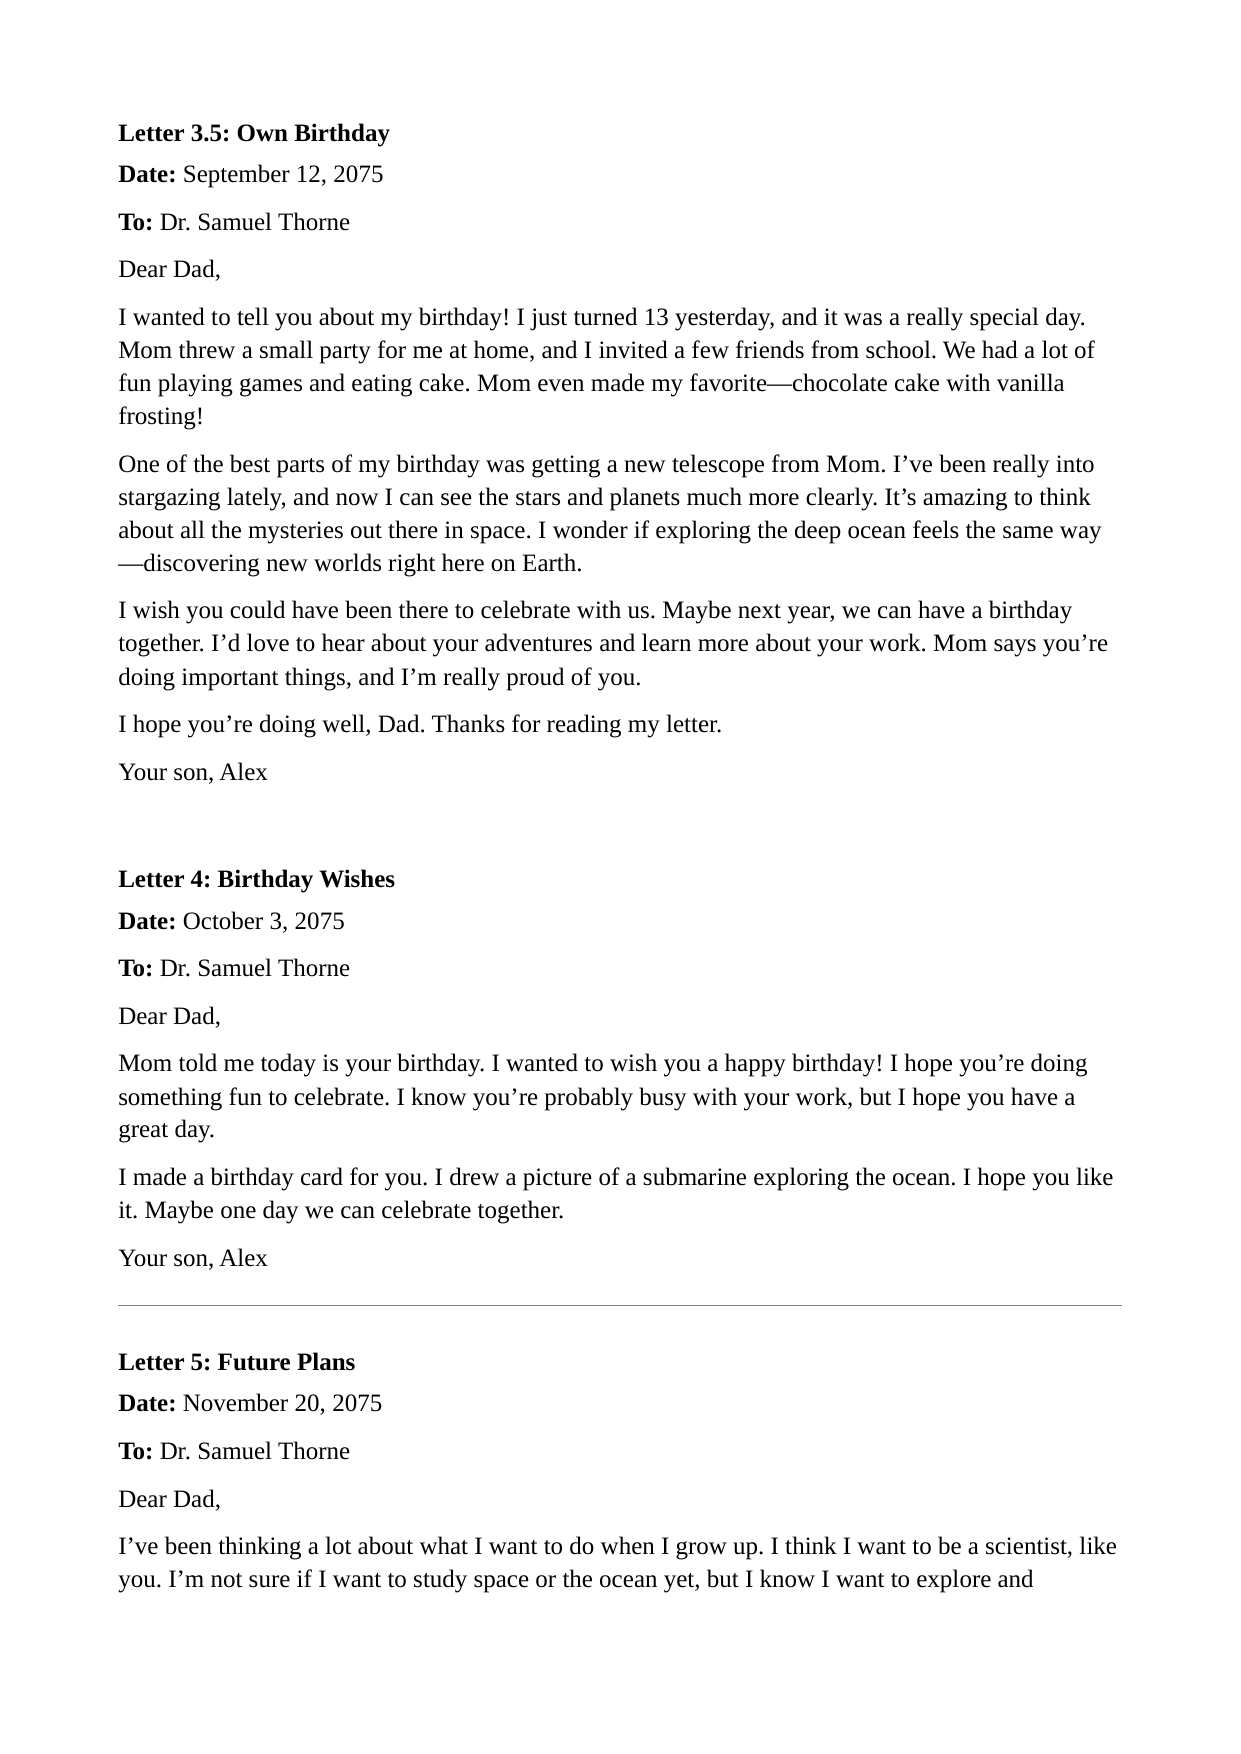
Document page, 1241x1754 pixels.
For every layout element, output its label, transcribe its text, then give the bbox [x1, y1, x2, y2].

text I’ve been thinking a lot about what I want to do when I grow up. I think I want to be a scientist, like you. I’m not sure if I want to study space or the ocean yet, but I know I want to explore and [118, 1531, 1122, 1593]
subtitle Letter 5: Future Plans [118, 1347, 1122, 1376]
text Your son, Alex [118, 1243, 1122, 1272]
text I made a birthday card for you. I drew a picture of a submarine exploring the ocean. I hope you like it. Maybe one day we can celebrate together. [118, 1162, 1122, 1224]
text Dear Dad, [118, 1484, 1122, 1512]
subtitle Letter 3.5: Own Birthday [118, 118, 1122, 147]
text Date: September 12, 2075 [118, 159, 1122, 188]
text To: Dr. Samuel Thorne [118, 207, 1122, 236]
text To: Dr. Samuel Thorne [118, 1436, 1122, 1465]
text Dear Dad, [118, 1001, 1122, 1030]
text Dear Dad, [118, 254, 1122, 283]
subtitle Letter 4: Birthday Wishes [118, 864, 1122, 893]
text To: Dr. Samuel Thorne [118, 953, 1122, 982]
text Date: November 20, 2075 [118, 1388, 1122, 1417]
text I wish you could have been there to celebrate with us. Maybe next year, we can have a birthday together. I’d love to hear about your adventures and learn more about your work. Mom says you’re doing important things, and I’m really proud of you. [118, 596, 1122, 690]
text Your son, Alex [118, 757, 1122, 786]
text I wanted to tell you about my birthday! I just turned 13 yesterday, and it was a really special day. Mom threw a small party for me at home, and I invited a few friends from school. We had a lot of fun playing games and eating cake. Mom even made my favorite—chocolate cake with vanilla frosting! [118, 302, 1122, 430]
text Mom told me today is your birthday. I wanted to wish you a happy birthday! I hope you’re doing something fun to celebrate. I know you’re probably busy with your work, but I hope you have a great day. [118, 1048, 1122, 1143]
text One of the best parts of my birthday was getting a new telescope from Mom. I’ve been really into stargazing lately, and now I can see the stars and planets much more clearly. It’s amazing to think about all the mysteries out there in space. I wonder if exploring the deep ocean feels the same way—discovering new worlds right here on Earth. [118, 449, 1122, 577]
text Date: October 3, 2075 [118, 906, 1122, 934]
text I hope you’re doing well, Dad. Thanks for reading my letter. [118, 709, 1122, 738]
